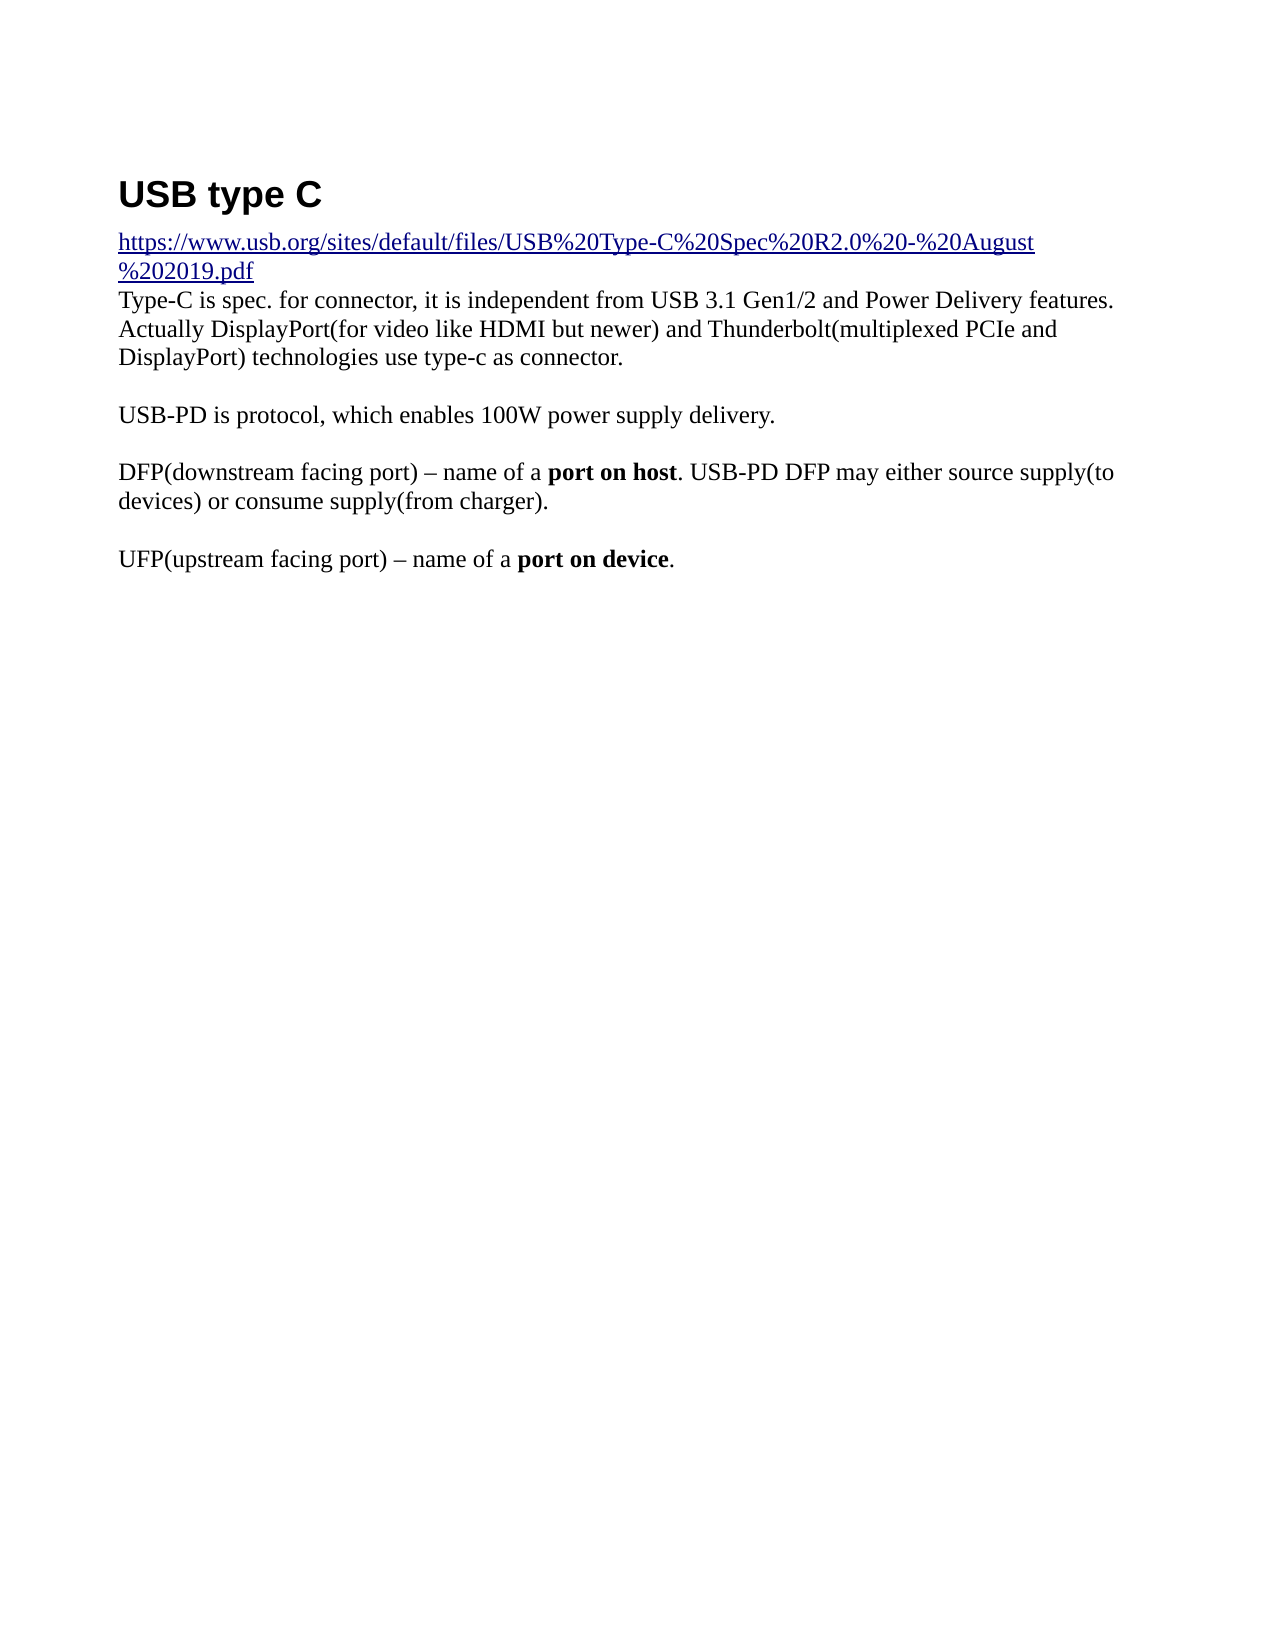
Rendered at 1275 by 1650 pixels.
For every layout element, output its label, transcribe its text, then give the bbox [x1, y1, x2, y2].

text USB-PD is protocol, which enables 100W power supply delivery. [118, 400, 1157, 429]
subtitle USB type C [118, 172, 1157, 215]
text DFP(downstream facing port) – name of a port on host. USB-PD DFP may either source supply(to devices) or consume supply(from charger). [118, 457, 1157, 515]
text https://www.usb.org/sites/default/files/USB%20Type-C%20Spec%20R2.0%20-%20August%202019.pdf [118, 227, 1157, 285]
text Type-C is spec. for connector, it is independent from USB 3.1 Gen1/2 and Power Delivery features. Actually DisplayPort(for video like HDMI but newer) and Thunderbolt(multiplexed PCIe and DisplayPort) technologies use type-c as connector. [118, 285, 1157, 371]
text UFP(upstream facing port) – name of a port on device. [118, 544, 1157, 572]
